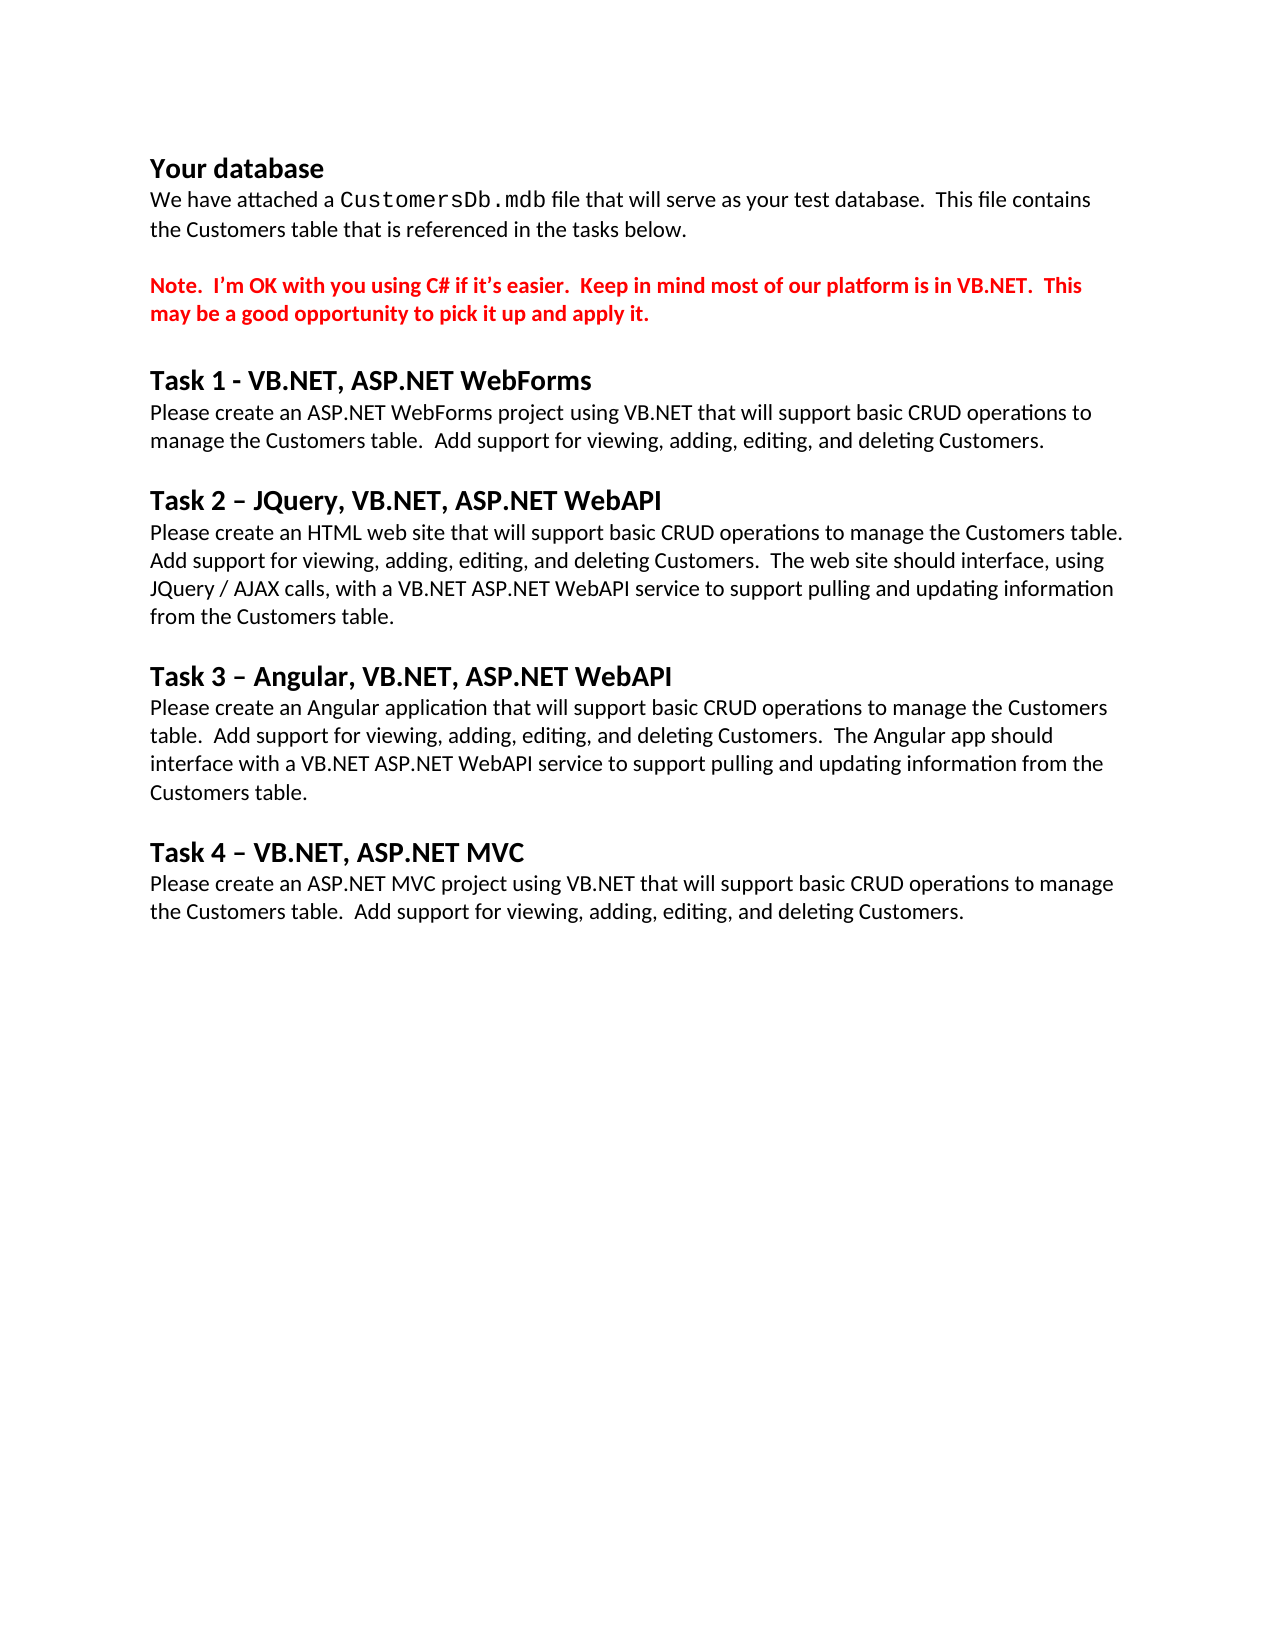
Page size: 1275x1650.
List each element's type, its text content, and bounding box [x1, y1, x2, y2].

text Task 3 – Angular, VB.NET, ASP.NET WebAPI [150, 658, 1125, 693]
text Note. I’m OK with you using C# if it’s easier. Keep in mind most of our platform is in VB.NET. This may be a good opportunity to pick it up and apply it. [150, 271, 1125, 327]
text Please create an HTML web site that will support basic CRUD operations to manage the Customers table. Add support for viewing, adding, editing, and deleting Customers. The web site should interface, using JQuery / AJAX calls, with a VB.NET ASP.NET WebAPI service to support pulling and updating information from the Customers table. [150, 518, 1125, 630]
text Task 2 – JQuery, VB.NET, ASP.NET WebAPI [150, 482, 1125, 518]
text Please create an ASP.NET WebForms project using VB.NET that will support basic CRUD operations to manage the Customers table. Add support for viewing, adding, editing, and deleting Customers. [150, 398, 1125, 454]
text Task 4 – VB.NET, ASP.NET MVC [150, 834, 1125, 869]
text We have attached a CustomersDb.mdb file that will serve as your test database. This file contains the Customers table that is referenced in the tasks below. [150, 186, 1125, 243]
text Your database [150, 150, 1125, 186]
text Task 1 - VB.NET, ASP.NET WebForms [150, 362, 1125, 398]
text Please create an ASP.NET MVC project using VB.NET that will support basic CRUD operations to manage the Customers table. Add support for viewing, adding, editing, and deleting Customers. [150, 869, 1125, 925]
text Please create an Angular application that will support basic CRUD operations to manage the Customers table. Add support for viewing, adding, editing, and deleting Customers. The Angular app should interface with a VB.NET ASP.NET WebAPI service to support pulling and updating information from the Customers table. [150, 693, 1125, 806]
